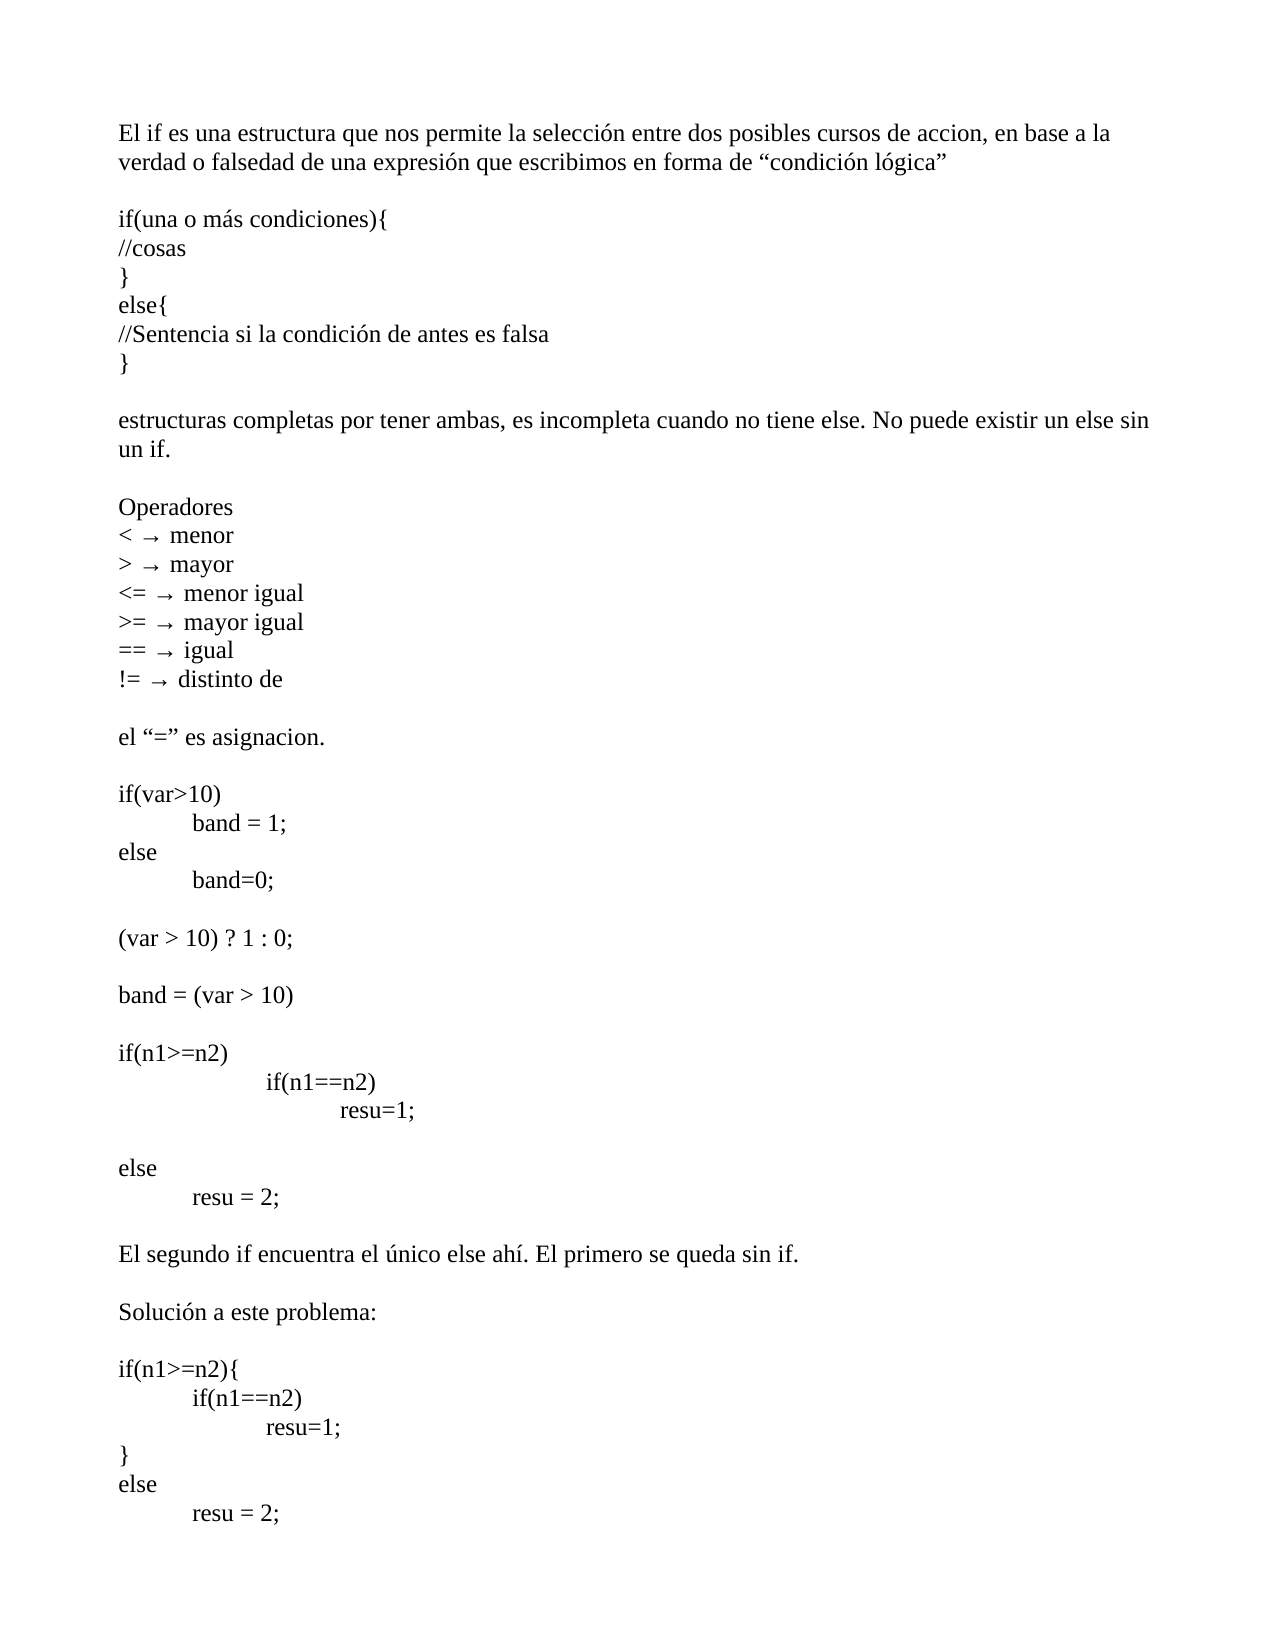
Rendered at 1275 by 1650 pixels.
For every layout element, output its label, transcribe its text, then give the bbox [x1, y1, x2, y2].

text resu=1; [118, 1412, 1157, 1441]
text Solución a este problema: [118, 1297, 1157, 1326]
text //cosas [118, 233, 1157, 262]
text band = (var > 10) [118, 981, 1157, 1009]
text <= → menor igual [118, 578, 1157, 607]
text >= → mayor igual [118, 607, 1157, 636]
text el “=” es asignacion. [118, 722, 1157, 751]
text if(n1==n2) [118, 1067, 1157, 1096]
text El segundo if encuentra el único else ahí. El primero se queda sin if. [118, 1239, 1157, 1268]
text else [118, 1469, 1157, 1498]
text } [118, 262, 1157, 291]
text if(n1>=n2){ [118, 1354, 1157, 1383]
text if(n1==n2) [118, 1383, 1157, 1412]
text != → distinto de [118, 664, 1157, 693]
text else{ [118, 291, 1157, 319]
text } [118, 1441, 1157, 1469]
text else [118, 1153, 1157, 1182]
text if(var>10) [118, 779, 1157, 808]
text band=0; [118, 866, 1157, 894]
text if(n1>=n2) [118, 1038, 1157, 1067]
text < → menor [118, 521, 1157, 549]
text //Sentencia si la condición de antes es falsa [118, 319, 1157, 348]
text resu = 2; [118, 1498, 1157, 1527]
text if(una o más condiciones){ [118, 204, 1157, 233]
text band = 1; [118, 808, 1157, 837]
text resu=1; [118, 1096, 1157, 1124]
text Operadores [118, 492, 1157, 521]
text else [118, 837, 1157, 866]
text resu = 2; [118, 1182, 1157, 1211]
text } [118, 348, 1157, 377]
text (var > 10) ? 1 : 0; [118, 923, 1157, 952]
text == → igual [118, 636, 1157, 664]
text estructuras completas por tener ambas, es incompleta cuando no tiene else. No puede existir un else sin un if. [118, 406, 1157, 463]
text > → mayor [118, 549, 1157, 578]
text El if es una estructura que nos permite la selección entre dos posibles cursos de accion, en base a la verdad o falsedad de una expresión que escribimos en forma de “condición lógica” [118, 118, 1157, 176]
